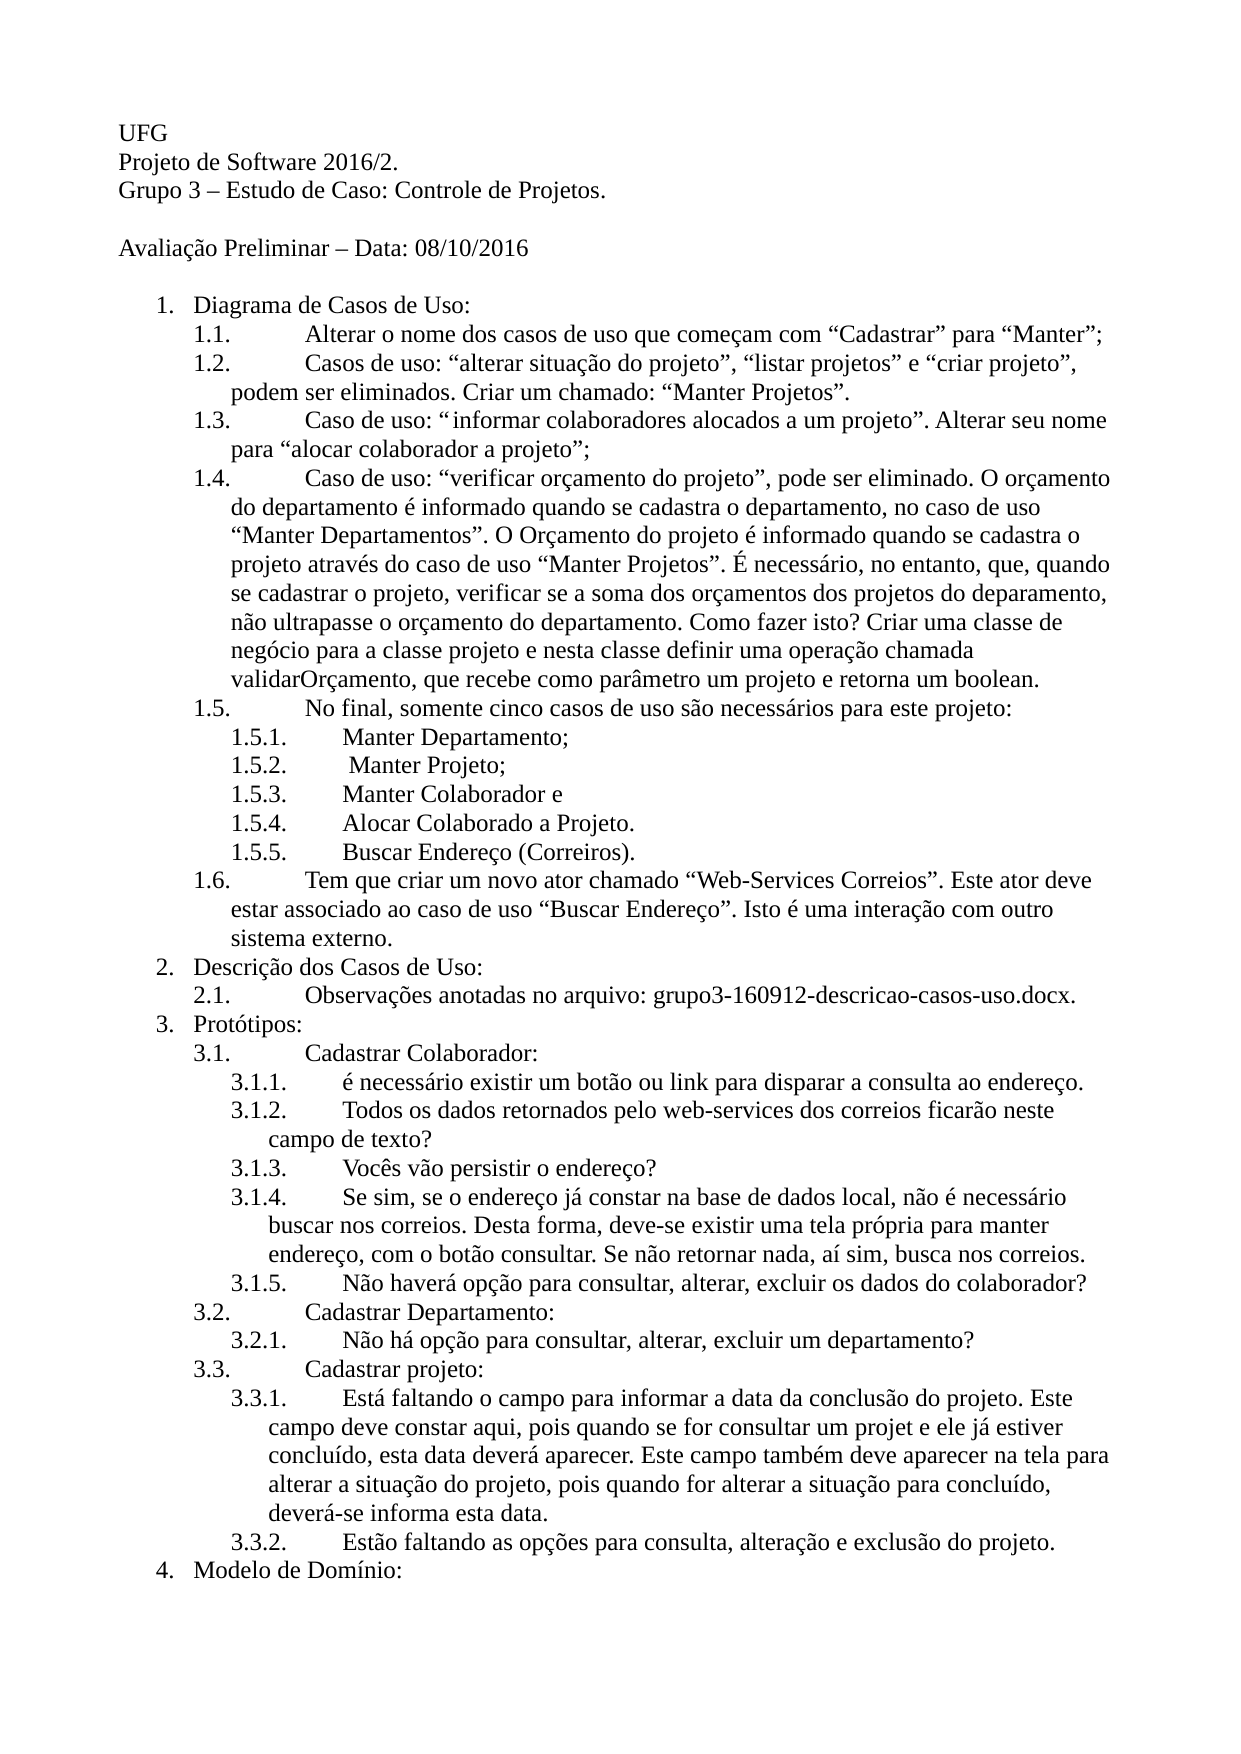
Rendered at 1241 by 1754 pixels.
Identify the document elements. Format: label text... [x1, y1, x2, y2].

list Observações anotadas no arquivo: grupo3-160912-descricao-casos-uso.docx. [193, 981, 1122, 1009]
list Cadastrar Colaborador: [193, 1038, 1122, 1067]
list Manter Projeto; [231, 751, 1122, 779]
list Casos de uso: “alterar situação do projeto”, “listar projetos” e “criar projeto”, podem ser eliminados. Criar um chamado: “Manter Projetos”. [193, 348, 1122, 406]
list Se sim, se o endereço já constar na base de dados local, não é necessário buscar nos correios. Desta forma, deve-se existir uma tela própria para manter endereço, com o botão consultar. Se não retornar nada, aí sim, busca nos correios. [231, 1182, 1122, 1268]
list Diagrama de Casos de Uso: [156, 291, 1122, 319]
text Grupo 3 – Estudo de Caso: Controle de Projetos. [118, 176, 1122, 204]
list Tem que criar um novo ator chamado “Web-Services Correios”. Este ator deve estar associado ao caso de uso “Buscar Endereço”. Isto é uma interação com outro sistema externo. [193, 866, 1122, 952]
list Buscar Endereço (Correiros). [231, 837, 1122, 866]
list Modelo de Domínio: [156, 1556, 1122, 1584]
list No final, somente cinco casos de uso são necessários para este projeto: [193, 693, 1122, 722]
text UFG [118, 118, 1122, 147]
list Alocar Colaborado a Projeto. [231, 808, 1122, 837]
list Manter Departamento; [231, 722, 1122, 751]
list Estão faltando as opções para consulta, alteração e exclusão do projeto. [231, 1527, 1122, 1556]
list Todos os dados retornados pelo web-services dos correios ficarão neste campo de texto? [231, 1096, 1122, 1153]
text Avaliação Preliminar – Data: 08/10/2016 [118, 233, 1122, 262]
list Caso de uso: “verificar orçamento do projeto”, pode ser eliminado. O orçamento do departamento é informado quando se cadastra o departamento, no caso de uso “Manter Departamentos”. O Orçamento do projeto é informado quando se cadastra o projeto através do caso de uso “Manter Projetos”. É necessário, no entanto, que, quando se cadastrar o projeto, verificar se a soma dos orçamentos dos projetos do deparamento, não ultrapasse o orçamento do departamento. Como fazer isto? Criar uma classe de negócio para a classe projeto e nesta classe definir uma operação chamada validarOrçamento, que recebe como parâmetro um projeto e retorna um boolean. [193, 463, 1122, 693]
list Está faltando o campo para informar a data da conclusão do projeto. Este campo deve constar aqui, pois quando se for consultar um projet e ele já estiver concluído, esta data deverá aparecer. Este campo também deve aparecer na tela para alterar a situação do projeto, pois quando for alterar a situação para concluído, deverá-se informa esta data. [231, 1383, 1122, 1527]
list Protótipos: [156, 1009, 1122, 1038]
list Alterar o nome dos casos de uso que começam com “Cadastrar” para “Manter”; [193, 319, 1122, 348]
list Caso de uso: “ informar colaboradores alocados a um projeto”. Alterar seu nome para “alocar colaborador a projeto”; [193, 406, 1122, 463]
list Não há opção para consultar, alterar, excluir um departamento? [231, 1326, 1122, 1354]
list Cadastrar projeto: [193, 1354, 1122, 1383]
list Descrição dos Casos de Uso: [156, 952, 1122, 981]
list Vocês vão persistir o endereço? [231, 1153, 1122, 1182]
text Projeto de Software 2016/2. [118, 147, 1122, 176]
list Não haverá opção para consultar, alterar, excluir os dados do colaborador? [231, 1268, 1122, 1297]
list Cadastrar Departamento: [193, 1297, 1122, 1326]
list Manter Colaborador e [231, 779, 1122, 808]
list é necessário existir um botão ou link para disparar a consulta ao endereço. [231, 1067, 1122, 1096]
